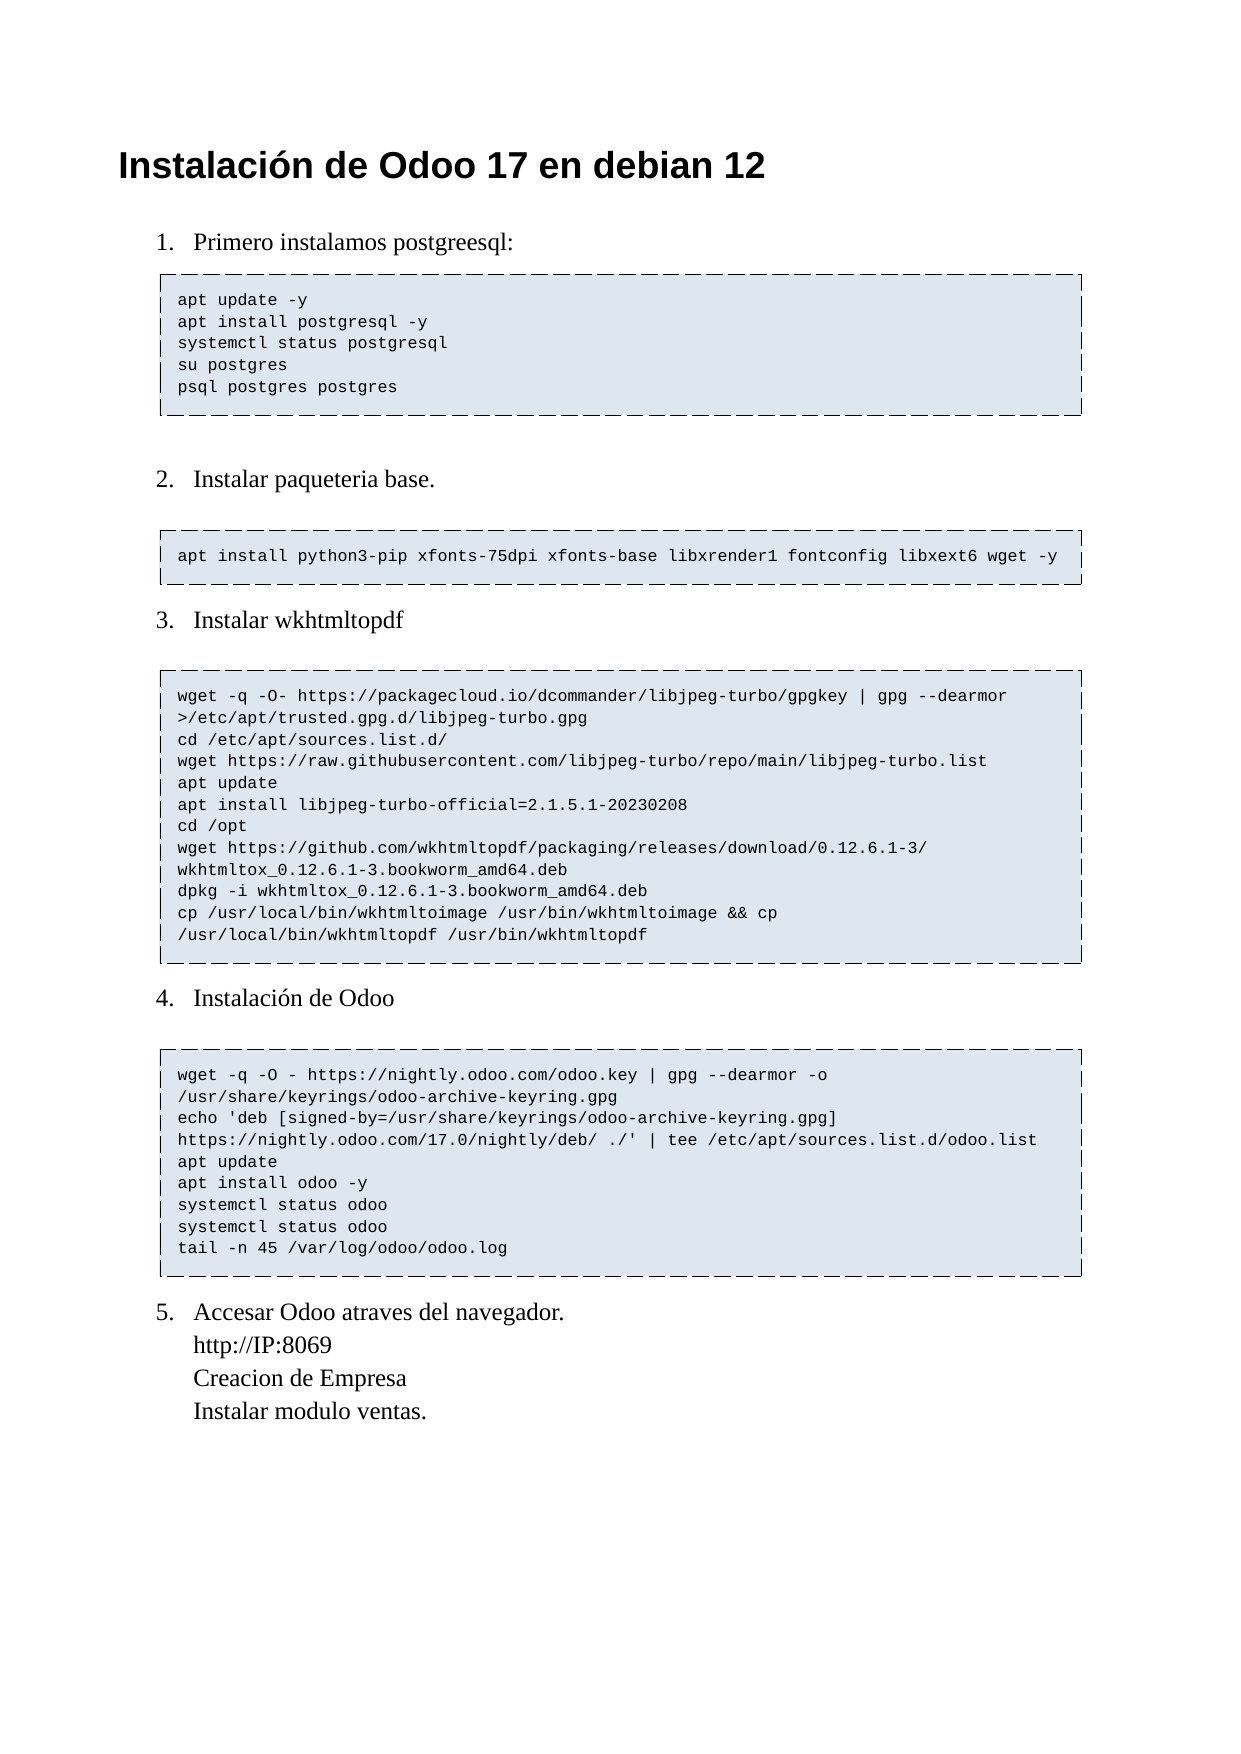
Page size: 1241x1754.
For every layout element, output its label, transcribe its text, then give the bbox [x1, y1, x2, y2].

text cd /opt [159, 800, 1081, 822]
text cp /usr/local/bin/wkhtmltoimage /usr/bin/wkhtmltoimage && cp /usr/local/bin/wkhtmltopdf /usr/bin/wkhtmltopdf [159, 887, 1081, 963]
text apt install libjpeg-turbo-official=2.1.5.1-20230208 [159, 778, 1081, 800]
list Accesar Odoo atraves del navegador. http://IP:8069 Creacion de Empresa Instalar modulo ventas. [156, 1297, 1122, 1425]
text wget -q -O - https://nightly.odoo.com/odoo.key | gpg --dearmor -o /usr/share/keyrings/odoo-archive-keyring.gpg [159, 1049, 1081, 1092]
text tail -n 45 /var/log/odoo/odoo.log [159, 1222, 1081, 1276]
text systemctl status odoo [159, 1179, 1081, 1200]
text su postgres [159, 339, 1081, 361]
list Primero instalamos postgreesql: [156, 227, 1122, 256]
text apt update [159, 1135, 1081, 1157]
text dpkg -i wkhtmltox_0.12.6.1-3.bookworm_amd64.deb [159, 865, 1081, 887]
list Instalación de Odoo [156, 983, 1122, 1012]
text apt update -y [159, 274, 1081, 296]
text wget https://raw.githubusercontent.com/libjpeg-turbo/repo/main/libjpeg-turbo.list [159, 735, 1081, 757]
text apt install odoo -y [159, 1157, 1081, 1179]
text apt install postgresql -y [159, 296, 1081, 317]
text psql postgres postgres [159, 361, 1081, 415]
text wget -q -O- https://packagecloud.io/dcommander/libjpeg-turbo/gpgkey | gpg --dearmor >/etc/apt/trusted.gpg.d/libjpeg-turbo.gpg [159, 670, 1081, 713]
text echo 'deb [signed-by=/usr/share/keyrings/odoo-archive-keyring.gpg] https://nightly.odoo.com/17.0/nightly/deb/ ./' | tee /etc/apt/sources.list.d/odoo.list [159, 1092, 1081, 1135]
list Instalar paqueteria base. [156, 464, 1122, 493]
text wget https://github.com/wkhtmltopdf/packaging/releases/download/0.12.6.1-3/wkhtmltox_0.12.6.1-3.bookworm_amd64.deb [159, 822, 1081, 865]
subtitle Instalación de Odoo 17 en debian 12 [118, 143, 1122, 186]
list apt install python3-pip xfonts-75dpi xfonts-base libxrender1 fontconfig libxext6 wget -y [159, 530, 1081, 584]
text apt update [159, 757, 1081, 778]
text systemctl status odoo [159, 1200, 1081, 1222]
text systemctl status postgresql [159, 317, 1081, 339]
text cd /etc/apt/sources.list.d/ [159, 713, 1081, 735]
list Instalar wkhtmltopdf [156, 605, 1122, 633]
